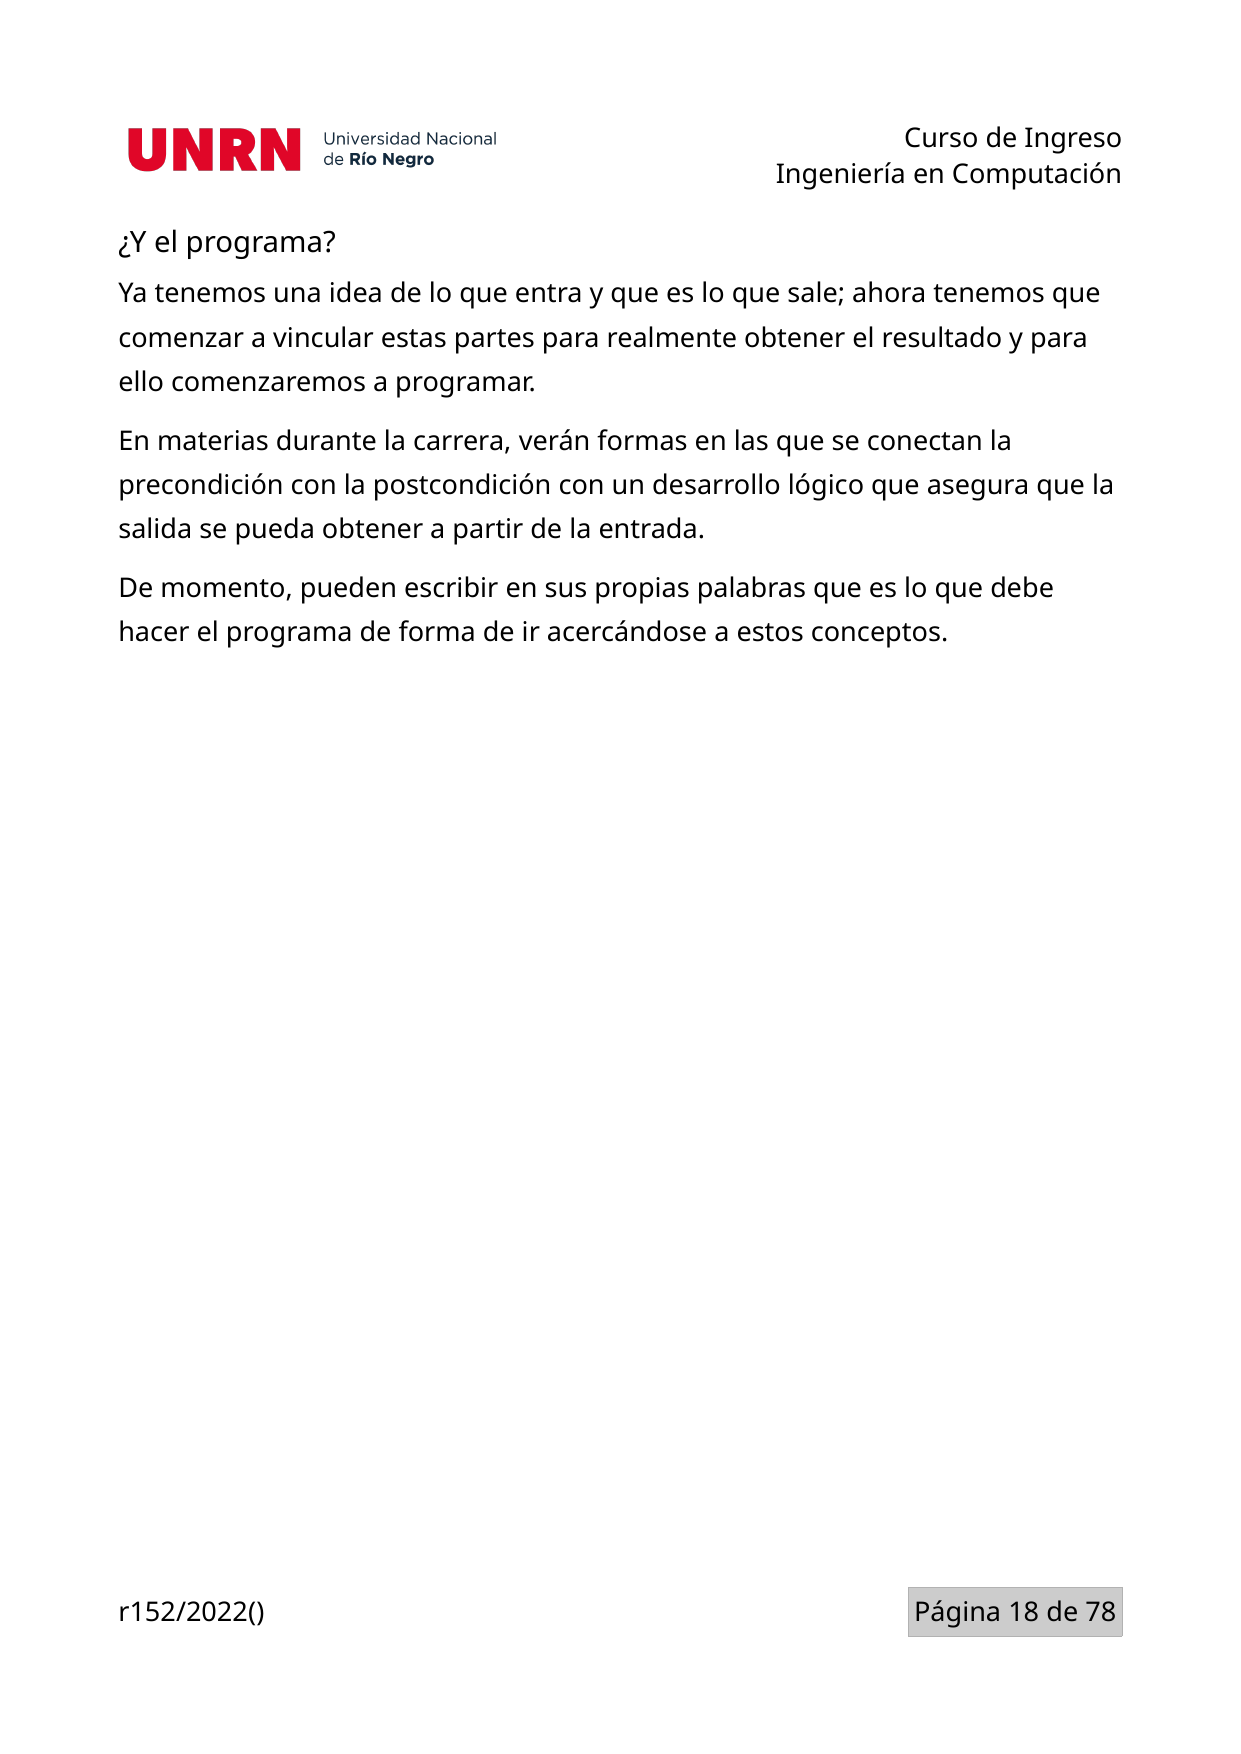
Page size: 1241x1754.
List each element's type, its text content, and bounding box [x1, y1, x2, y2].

picture [118, 118, 505, 180]
text Ya tenemos una idea de lo que entra y que es lo que sale; ahora tenemos que comenzar a vincular estas partes para realmente obtener el resultado y para ello comenzaremos a programar. [118, 274, 1122, 399]
text En materias durante la carrera, verán formas en las que se conectan la precondición con la postcondición con un desarrollo lógico que asegura que la salida se pueda obtener a partir de la entrada. [118, 421, 1122, 546]
subtitle ¿Y el programa? [118, 221, 1122, 261]
text De momento, pueden escribir en sus propias palabras que es lo que debe hacer el programa de forma de ir acercándose a estos conceptos. [118, 568, 1122, 649]
